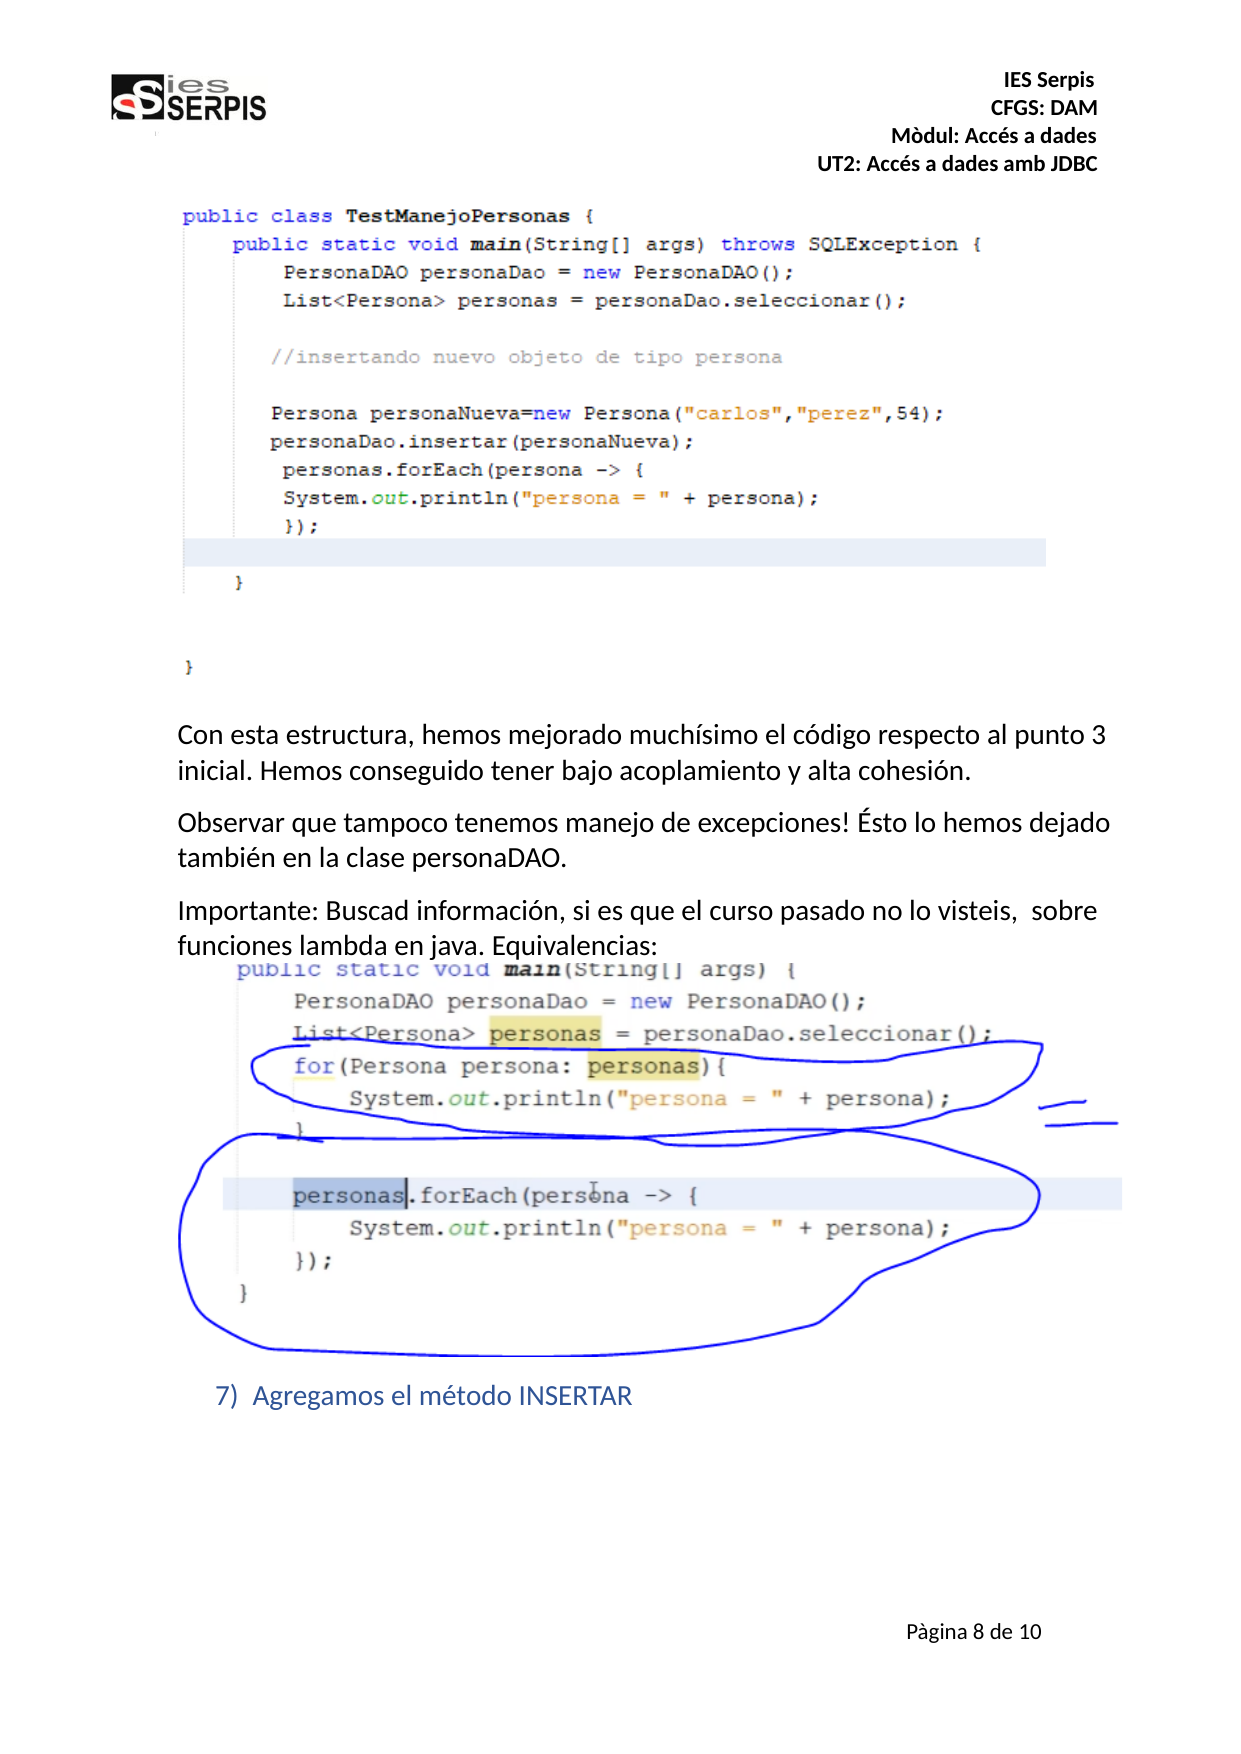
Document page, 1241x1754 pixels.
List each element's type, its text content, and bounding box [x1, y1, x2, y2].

text Observar que tampoco tenemos manejo de excepciones! Ésto lo hemos dejado también en la clase personaDAO. [177, 804, 1122, 875]
text Importante: Buscad información, si es que el curso pasado no lo visteis, sobre funciones lambda en java. Equivalencias: [177, 892, 1122, 963]
text Con esta estructura, hemos mejorado muchísimo el código respecto al punto 3 inicial. Hemos conseguido tener bajo acoplamiento y alta cohesión. [177, 716, 1122, 787]
subtitle Agregamos el método INSERTAR [215, 1377, 1122, 1413]
